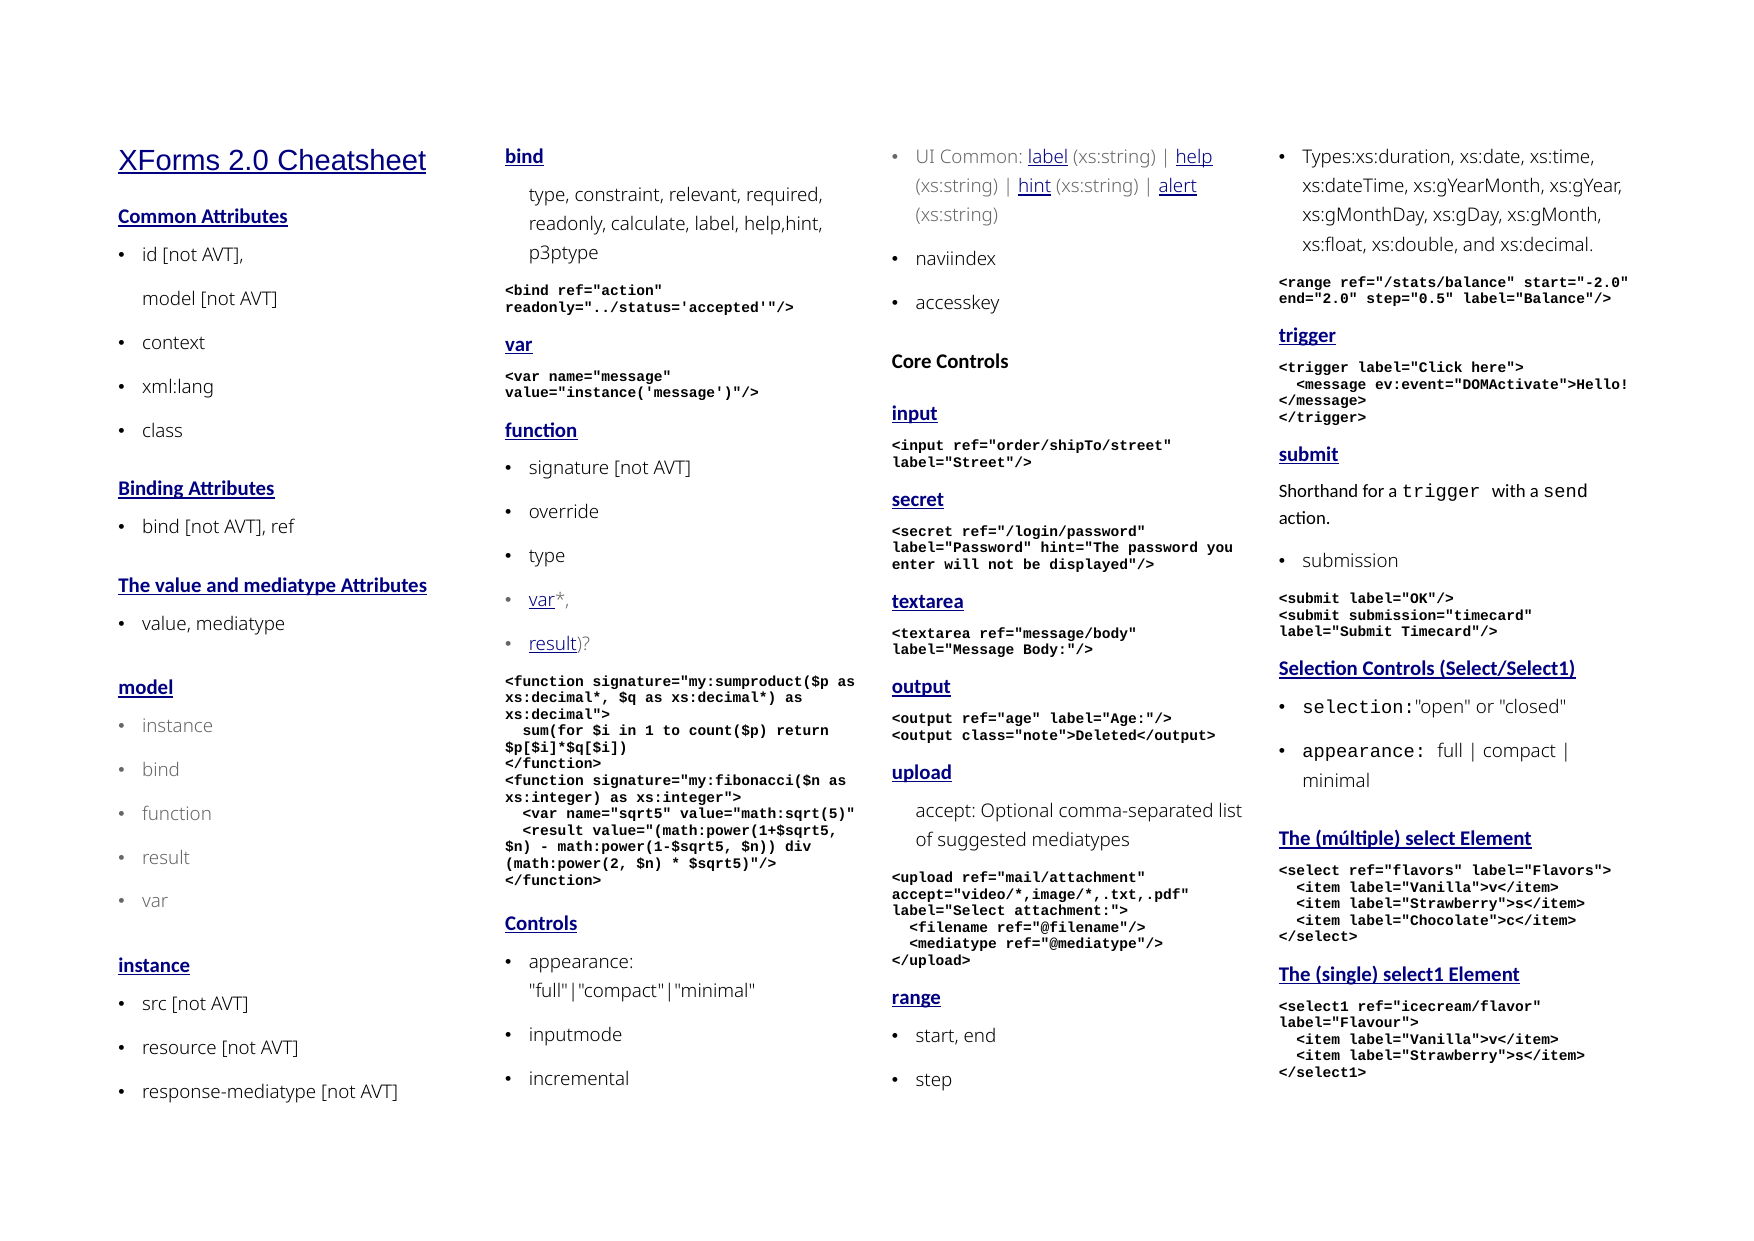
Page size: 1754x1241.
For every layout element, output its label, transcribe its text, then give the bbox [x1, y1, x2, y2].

text </trigger> [1278, 410, 1636, 427]
subtitle Common Attributes [118, 204, 476, 229]
text sum(for $i in 1 to count($p) return $p[$i]*$q[$i]) [505, 724, 862, 757]
list signature [not AVT] [505, 455, 862, 480]
list value, mediatype [118, 610, 476, 635]
text <secret ref="/login/password" label="Password" hint="The password you enter will not be displayed"/> [892, 524, 1249, 573]
subtitle instance [118, 952, 476, 978]
list function [118, 800, 476, 826]
list resource [not AVT] [118, 1034, 476, 1060]
text <trigger label="Click here"> [1278, 360, 1636, 377]
list var [118, 888, 476, 913]
subtitle The (múltiple) select Element [1278, 826, 1636, 851]
list id [not AVT], [118, 242, 476, 267]
text <var name="message" value="instance('message')"/> [505, 369, 862, 402]
text <input ref="order/shipTo/street" label="Street"/> [892, 438, 1249, 471]
text <select1 ref="icecream/flavor" label="Flavour"> [1278, 999, 1636, 1032]
list override [505, 498, 862, 524]
list model [not AVT] [118, 286, 476, 311]
subtitle output [892, 674, 1249, 699]
list bind [118, 756, 476, 782]
list src [not AVT] [118, 990, 476, 1016]
subtitle function [505, 417, 862, 442]
subtitle Controls [505, 910, 862, 936]
subtitle var [505, 331, 862, 357]
list class [118, 417, 476, 443]
list Types:xs:duration, xs:date, xs:time, xs:dateTime, xs:gYearMonth, xs:gYear, xs:gMonthDay, xs:gDay, xs:gMonth, xs:float, xs:double, and xs:decimal. [1278, 143, 1636, 256]
text <submit submission="timecard" label="Submit Timecard"/> [1278, 608, 1636, 641]
text <result value="(math:power(1+$sqrt5, $n) - math:power(1-$sqrt5, $n)) div (math:power(2, $n) * $sqrt5)"/> [505, 823, 862, 873]
list incremental [505, 1065, 862, 1091]
list result [118, 844, 476, 869]
text Shorthand for a trigger with a send action. [1278, 479, 1636, 529]
list appearance: full | compact | minimal [1278, 738, 1636, 793]
subtitle model [118, 674, 476, 700]
subtitle upload [892, 759, 1249, 785]
subtitle Selection Controls (Select/Select1) [1278, 656, 1636, 681]
text <output class="note">Deleted</output> [892, 728, 1249, 745]
list response-mediatype [not AVT] [118, 1078, 476, 1104]
list type [505, 542, 862, 568]
text <upload ref="mail/attachment" accept="video/*,image/*,.txt,.pdf" label="Select attachment:"> [892, 870, 1249, 920]
subtitle secret [892, 486, 1249, 511]
list type, constraint, relevant, required, readonly, calculate, label, help,hint, p3ptype [505, 181, 862, 265]
subtitle range [892, 984, 1249, 1010]
text </function> [505, 757, 862, 773]
list selection:"open" or "closed" [1278, 693, 1636, 719]
text <output ref="age" label="Age:"/> [892, 712, 1249, 728]
list xml:lang [118, 373, 476, 399]
text </upload> [892, 953, 1249, 970]
subtitle input [892, 400, 1249, 426]
text <item label="Vanilla">v</item> [1278, 880, 1636, 897]
list accept: Optional comma-separated list of suggested mediatypes [892, 797, 1249, 852]
list naviindex [892, 246, 1249, 271]
text <bind ref="action" readonly="../status='accepted'"/> [505, 283, 862, 317]
list accesskey [892, 289, 1249, 315]
text <function signature="my:sumproduct($p as xs:decimal*, $q as xs:decimal*) as xs:decimal"> [505, 674, 862, 724]
list step [892, 1066, 1249, 1092]
subtitle The value and mediatype Attributes [118, 572, 476, 597]
subtitle trigger [1278, 322, 1636, 348]
text <select ref="flavors" label="Flavors"> [1278, 863, 1636, 880]
list inputmode [505, 1021, 862, 1047]
subtitle submit [1278, 441, 1636, 467]
text <function signature="my:fibonacci($n as xs:integer) as xs:integer"> [505, 773, 862, 806]
list appearance: "full"|"compact"|"minimal" [505, 948, 862, 1003]
text <item label="Strawberry">s</item> [1278, 897, 1636, 913]
list start, end [892, 1022, 1249, 1048]
subtitle Core Controls [892, 348, 1249, 373]
text <item label="Chocolate">c</item> [1278, 913, 1636, 930]
list submission [1278, 547, 1636, 573]
subtitle bind [505, 143, 862, 168]
text <item label="Vanilla">v</item> [1278, 1032, 1636, 1048]
list UI Common: label (xs:string) | help (xs:string) | hint (xs:string) | alert (xs:string) [892, 143, 1249, 227]
text <message ev:event="DOMActivate">Hello!</message> [1278, 377, 1636, 410]
text <mediatype ref="@mediatype"/> [892, 937, 1249, 953]
text <textarea ref="message/body" label="Message Body:"/> [892, 626, 1249, 659]
subtitle XForms 2.0 Cheatsheet [118, 143, 476, 177]
subtitle Binding Attributes [118, 476, 476, 501]
list instance [118, 712, 476, 738]
text </function> [505, 873, 862, 889]
text <item label="Strawberry">s</item> [1278, 1048, 1636, 1065]
list bind [not AVT], ref [118, 513, 476, 539]
text <submit label="OK"/> [1278, 591, 1636, 608]
subtitle textarea [892, 588, 1249, 613]
subtitle The (single) select1 Element [1278, 961, 1636, 986]
text </select1> [1278, 1065, 1636, 1082]
list var*, [505, 586, 862, 612]
list context [118, 329, 476, 355]
text <var name="sqrt5" value="math:sqrt(5)" [505, 806, 862, 823]
list result)? [505, 630, 862, 656]
text </select> [1278, 930, 1636, 946]
text <range ref="/stats/balance" start="-2.0" end="2.0" step="0.5" label="Balance"/> [1278, 275, 1636, 308]
text <filename ref="@filename"/> [892, 920, 1249, 937]
